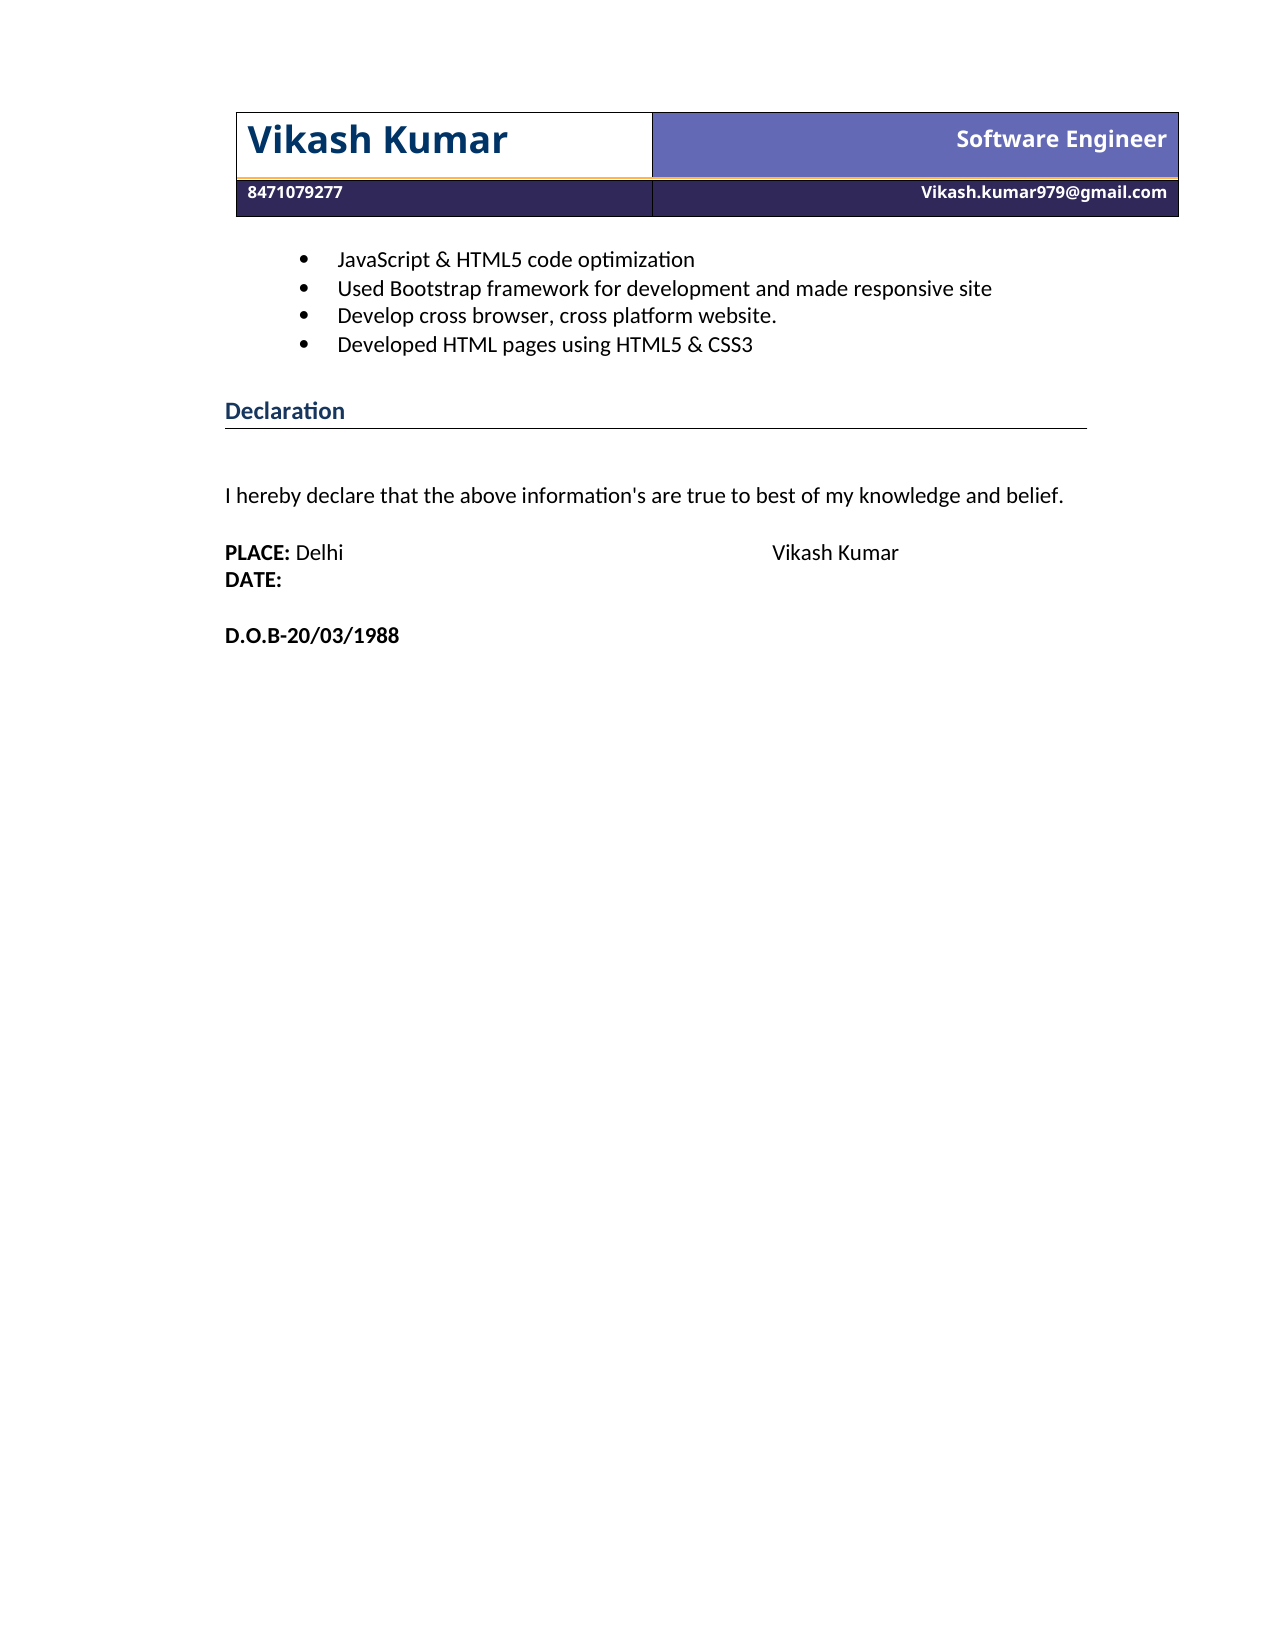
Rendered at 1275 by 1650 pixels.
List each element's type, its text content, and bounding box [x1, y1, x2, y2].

text D.O.B-20/03/1988 [225, 622, 1087, 650]
text DATE: [225, 566, 1087, 594]
text PLACE: Delhi Vikash Kumar [225, 538, 1087, 566]
list Used Bootstrap framework for development and made responsive site [300, 274, 1087, 302]
text I hereby declare that the above information's are true to best of my knowledge and belief. [225, 482, 1087, 509]
list JavaScript & HTML5 code optimization [300, 246, 1087, 274]
subtitle Declaration [225, 395, 1087, 428]
list Developed HTML pages using HTML5 & CSS3 [300, 330, 1087, 358]
list Develop cross browser, cross platform website. [300, 302, 1087, 330]
